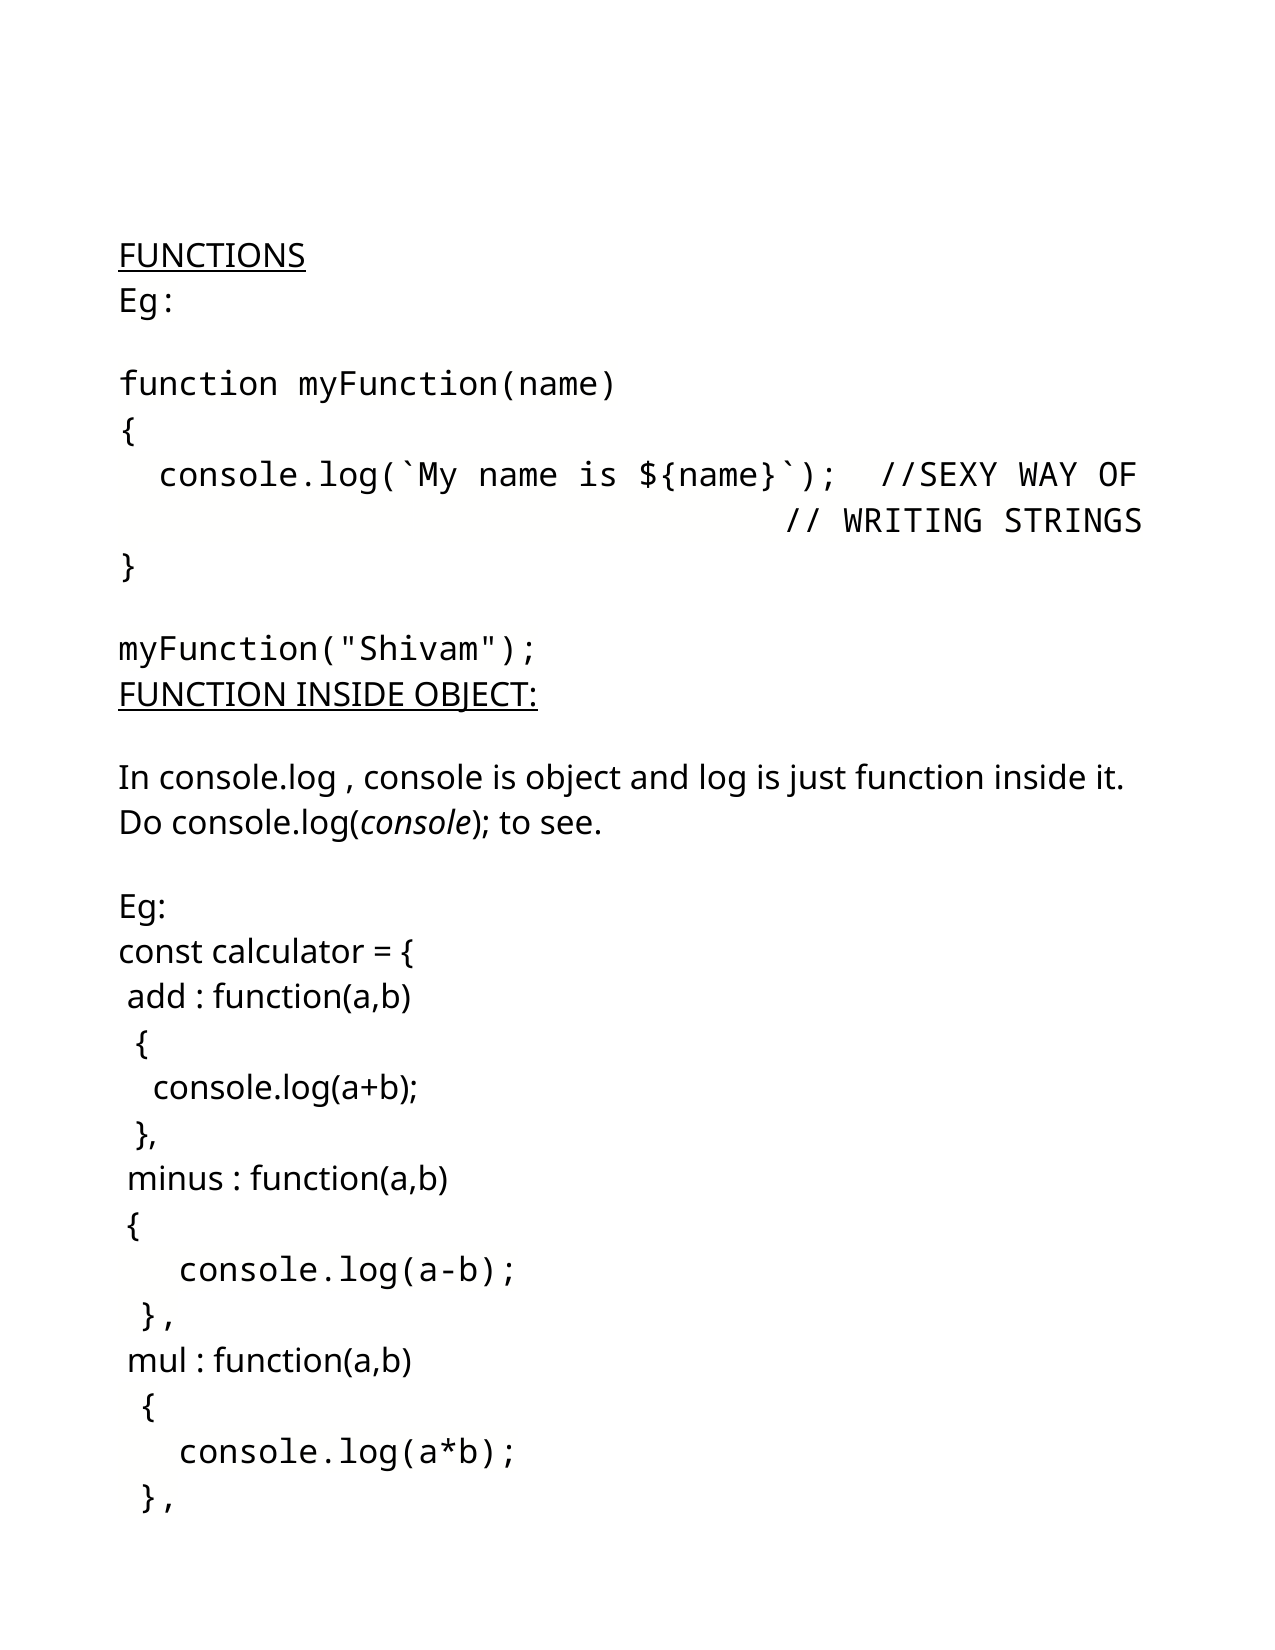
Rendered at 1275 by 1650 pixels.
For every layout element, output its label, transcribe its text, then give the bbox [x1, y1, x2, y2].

text }, [118, 1291, 1157, 1337]
text const calculator = { [118, 928, 1157, 973]
text function myFunction(name) [118, 360, 1157, 406]
text Eg: [118, 277, 1157, 322]
text Eg: [118, 882, 1157, 928]
text }, [118, 1109, 1157, 1155]
text FUNCTION INSIDE OBJECT: [118, 671, 1157, 716]
text FUNCTIONS [118, 232, 1157, 277]
text console.log(a*b); [118, 1427, 1157, 1473]
text console.log(`My name is ${name}`); //SEXY WAY OF [118, 451, 1157, 496]
text { [118, 1019, 1157, 1064]
text mul : function(a,b) [118, 1337, 1157, 1382]
text In console.log , console is object and log is just function inside it. Do console.log(console); to see. [118, 754, 1157, 844]
text }, [118, 1473, 1157, 1518]
text { [118, 406, 1157, 451]
text // WRITING STRINGS [118, 496, 1157, 542]
text { [118, 1382, 1157, 1427]
text myFunction("Shivam"); [118, 625, 1157, 671]
text console.log(a+b); [118, 1064, 1157, 1109]
text { [118, 1200, 1157, 1246]
text minus : function(a,b) [118, 1155, 1157, 1200]
text console.log(a-b); [118, 1246, 1157, 1291]
text add : function(a,b) [118, 973, 1157, 1019]
text } [118, 542, 1157, 587]
